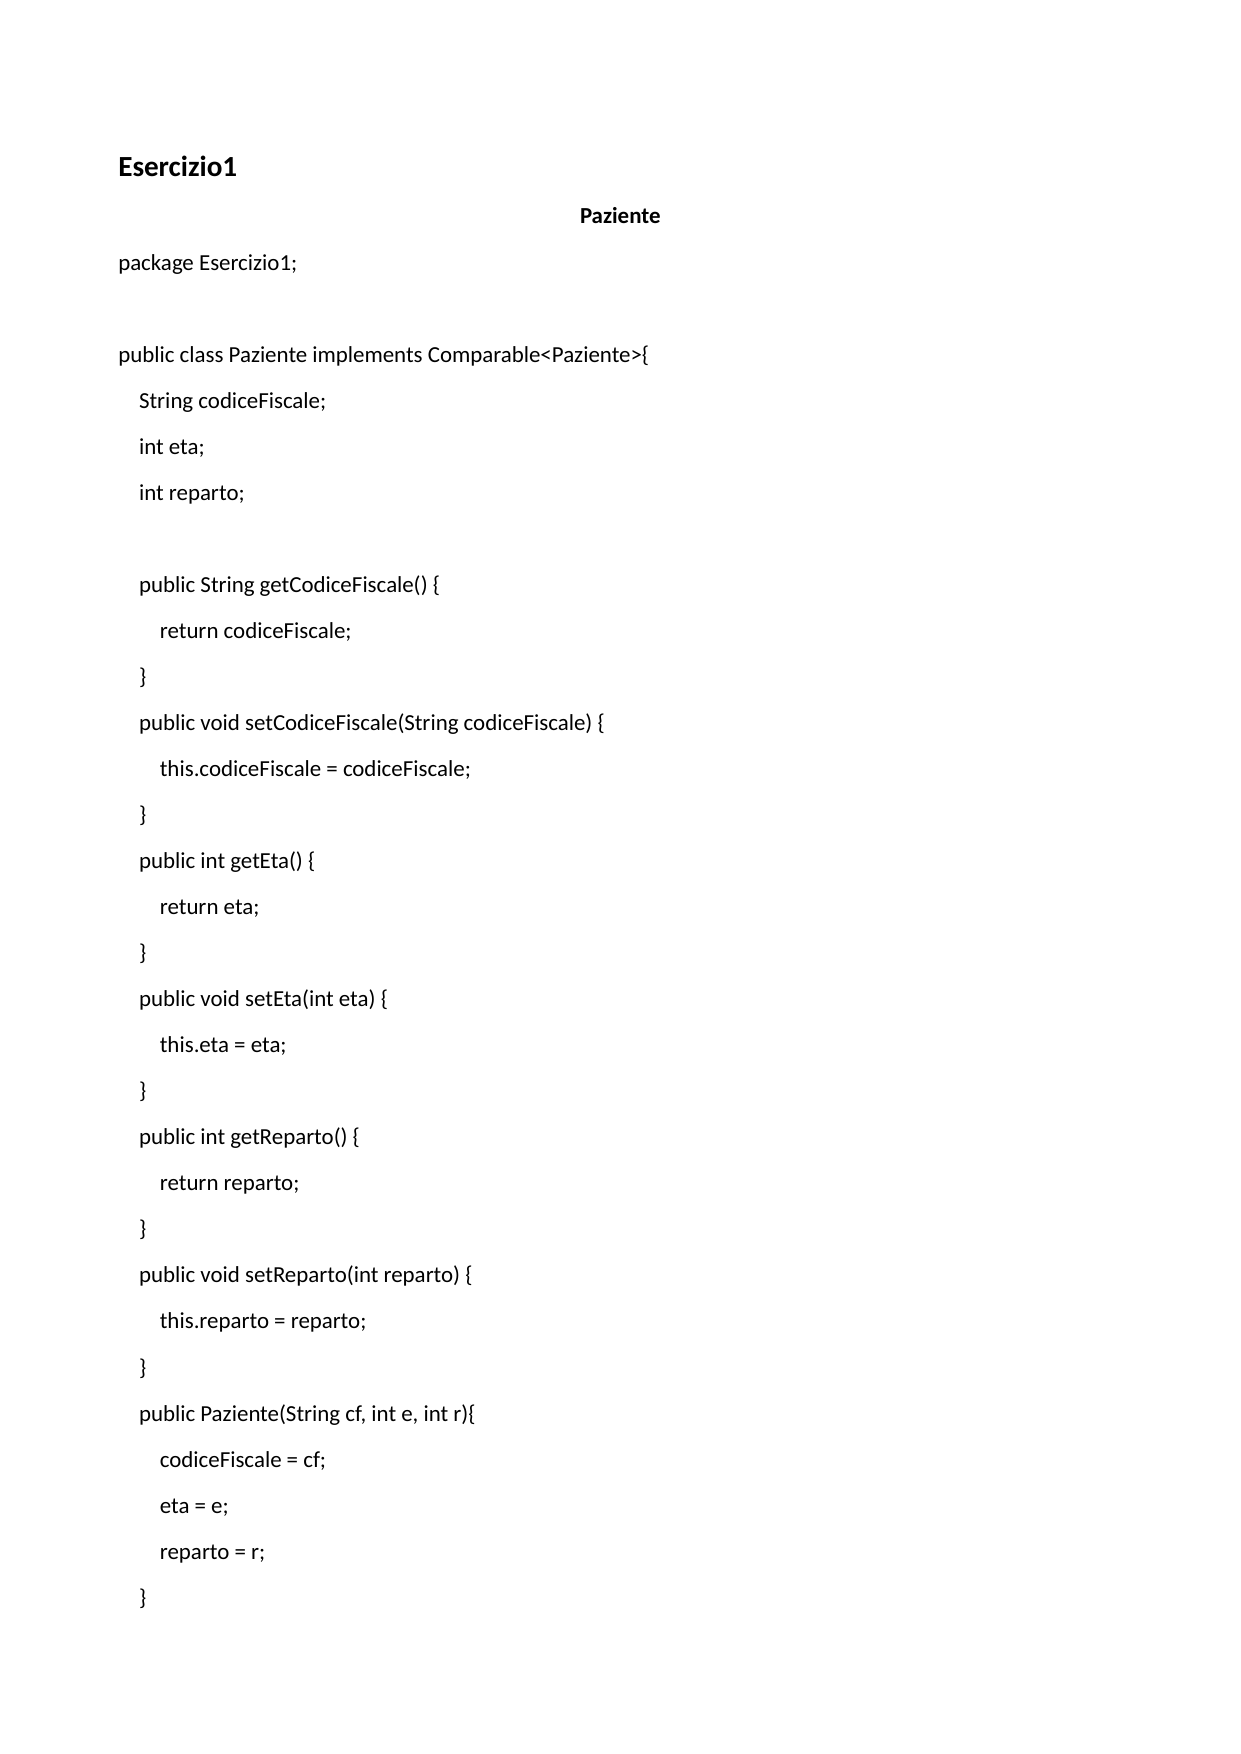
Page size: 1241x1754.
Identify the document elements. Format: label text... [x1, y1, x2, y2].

text package Esercizio1; [118, 248, 1122, 276]
text public int getReparto() { [118, 1122, 1122, 1151]
text public int getEta() { [118, 846, 1122, 874]
text Esercizio1 [118, 148, 1122, 183]
text public Paziente(String cf, int e, int r){ [118, 1399, 1122, 1427]
text public class Paziente implements Comparable<Paziente>{ [118, 340, 1122, 368]
text } [118, 938, 1122, 966]
text return reparto; [118, 1168, 1122, 1197]
text public void setCodiceFiscale(String codiceFiscale) { [118, 708, 1122, 736]
text return eta; [118, 892, 1122, 920]
text this.reparto = reparto; [118, 1307, 1122, 1335]
text } [118, 1076, 1122, 1104]
text this.codiceFiscale = codiceFiscale; [118, 754, 1122, 782]
text } [118, 800, 1122, 828]
text eta = e; [118, 1491, 1122, 1519]
text int eta; [118, 432, 1122, 460]
text String codiceFiscale; [118, 386, 1122, 414]
text } [118, 1583, 1122, 1611]
text public void setReparto(int reparto) { [118, 1261, 1122, 1289]
text public void setEta(int eta) { [118, 984, 1122, 1012]
text } [118, 1214, 1122, 1243]
text } [118, 1353, 1122, 1381]
text public String getCodiceFiscale() { [118, 570, 1122, 598]
text this.eta = eta; [118, 1030, 1122, 1058]
text return codiceFiscale; [118, 616, 1122, 644]
text int reparto; [118, 478, 1122, 506]
text } [118, 662, 1122, 690]
text Paziente [118, 202, 1122, 230]
text reparto = r; [118, 1537, 1122, 1565]
text codiceFiscale = cf; [118, 1445, 1122, 1473]
